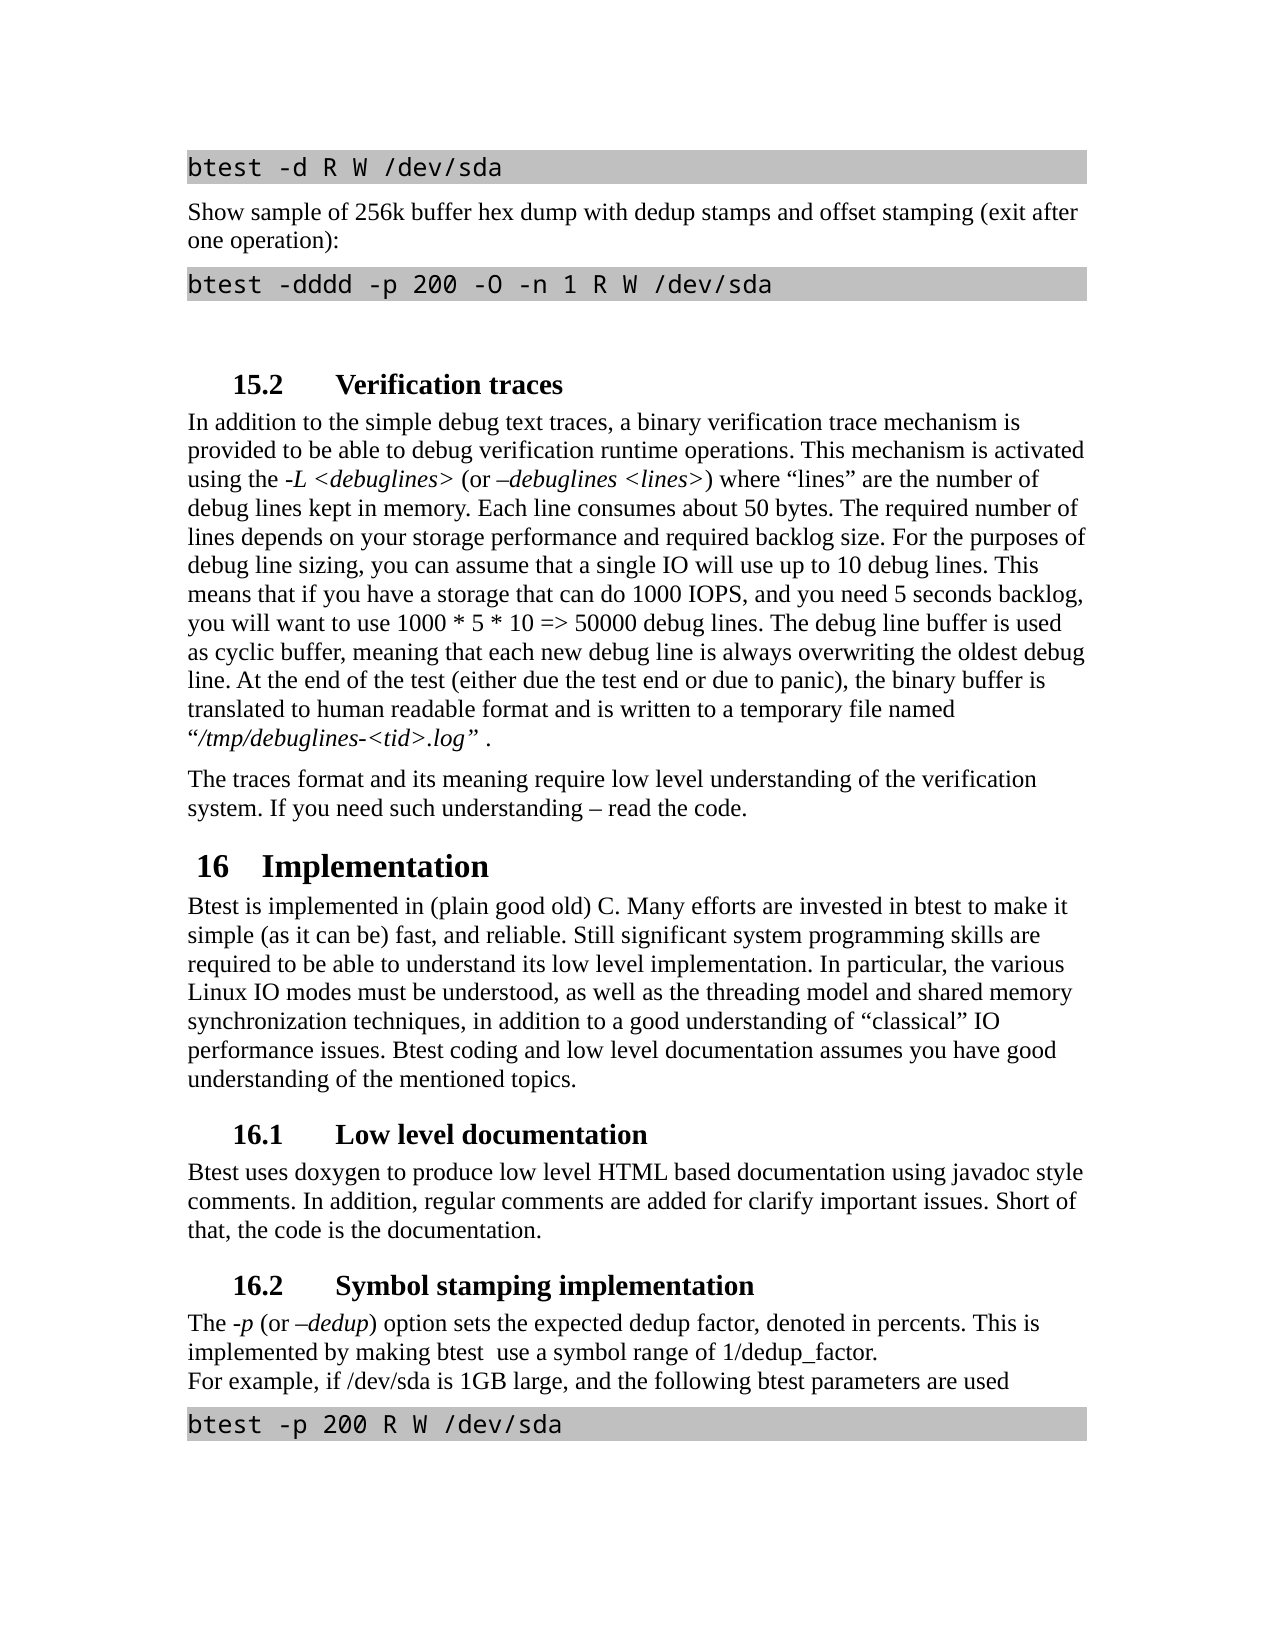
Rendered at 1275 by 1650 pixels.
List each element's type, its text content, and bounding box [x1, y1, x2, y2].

text In addition to the simple debug text traces, a binary verification trace mechanism is provided to be able to debug verification runtime operations. This mechanism is activated using the -L <debuglines> (or –debuglines <lines>) where “lines” are the number of debug lines kept in memory. Each line consumes about 50 bytes. The required number of lines depends on your storage performance and required backlog size. For the purposes of debug line sizing, you can assume that a single IO will use up to 10 debug lines. This means that if you have a storage that can do 1000 IOPS, and you need 5 seconds backlog, you will want to use 1000 * 5 * 10 => 50000 debug lines. The debug line buffer is used as cyclic buffer, meaning that each new debug line is always overwriting the oldest debug line. At the end of the test (either due the test end or due to panic), the binary buffer is translated to human readable format and is written to a temporary file named “/tmp/debuglines-<tid>.log” . [187, 407, 1087, 752]
text btest -p 200 R W /dev/sda [187, 1407, 1087, 1441]
text btest -dddd -p 200 -O -n 1 R W /dev/sda [187, 267, 1087, 301]
text The traces format and its meaning require low level understanding of the verification system. If you need such understanding – read the code. [187, 764, 1087, 822]
subtitle Low level documentation [225, 1117, 1087, 1151]
text btest -d R W /dev/sda [187, 150, 1087, 184]
text For example, if /dev/sda is 1GB large, and the following btest parameters are used [187, 1366, 1087, 1394]
subtitle Verification traces [225, 367, 1087, 400]
text Btest uses doxygen to produce low level HTML based documentation using javadoc style comments. In addition, regular comments are added for clarify important issues. Short of that, the code is the documentation. [187, 1157, 1087, 1243]
text Show sample of 256k buffer hex dump with dedup stamps and offset stamping (exit after one operation): [187, 197, 1087, 254]
subtitle Symbol stamping implementation [225, 1268, 1087, 1302]
text The -p (or –dedup) option sets the expected dedup factor, denoted in percents. This is implemented by making btest use a symbol range of 1/dedup_factor. [187, 1308, 1087, 1366]
text Btest is implemented in (plain good old) C. Many efforts are invested in btest to make it simple (as it can be) fast, and reliable. Still significant system programming skills are required to be able to understand its low level implementation. In particular, the various Linux IO modes must be understood, as well as the threading model and shared memory synchronization techniques, in addition to a good understanding of “classical” IO performance issues. Btest coding and low level documentation assumes you have good understanding of the mentioned topics. [187, 891, 1087, 1092]
subtitle Implementation [187, 847, 1087, 885]
